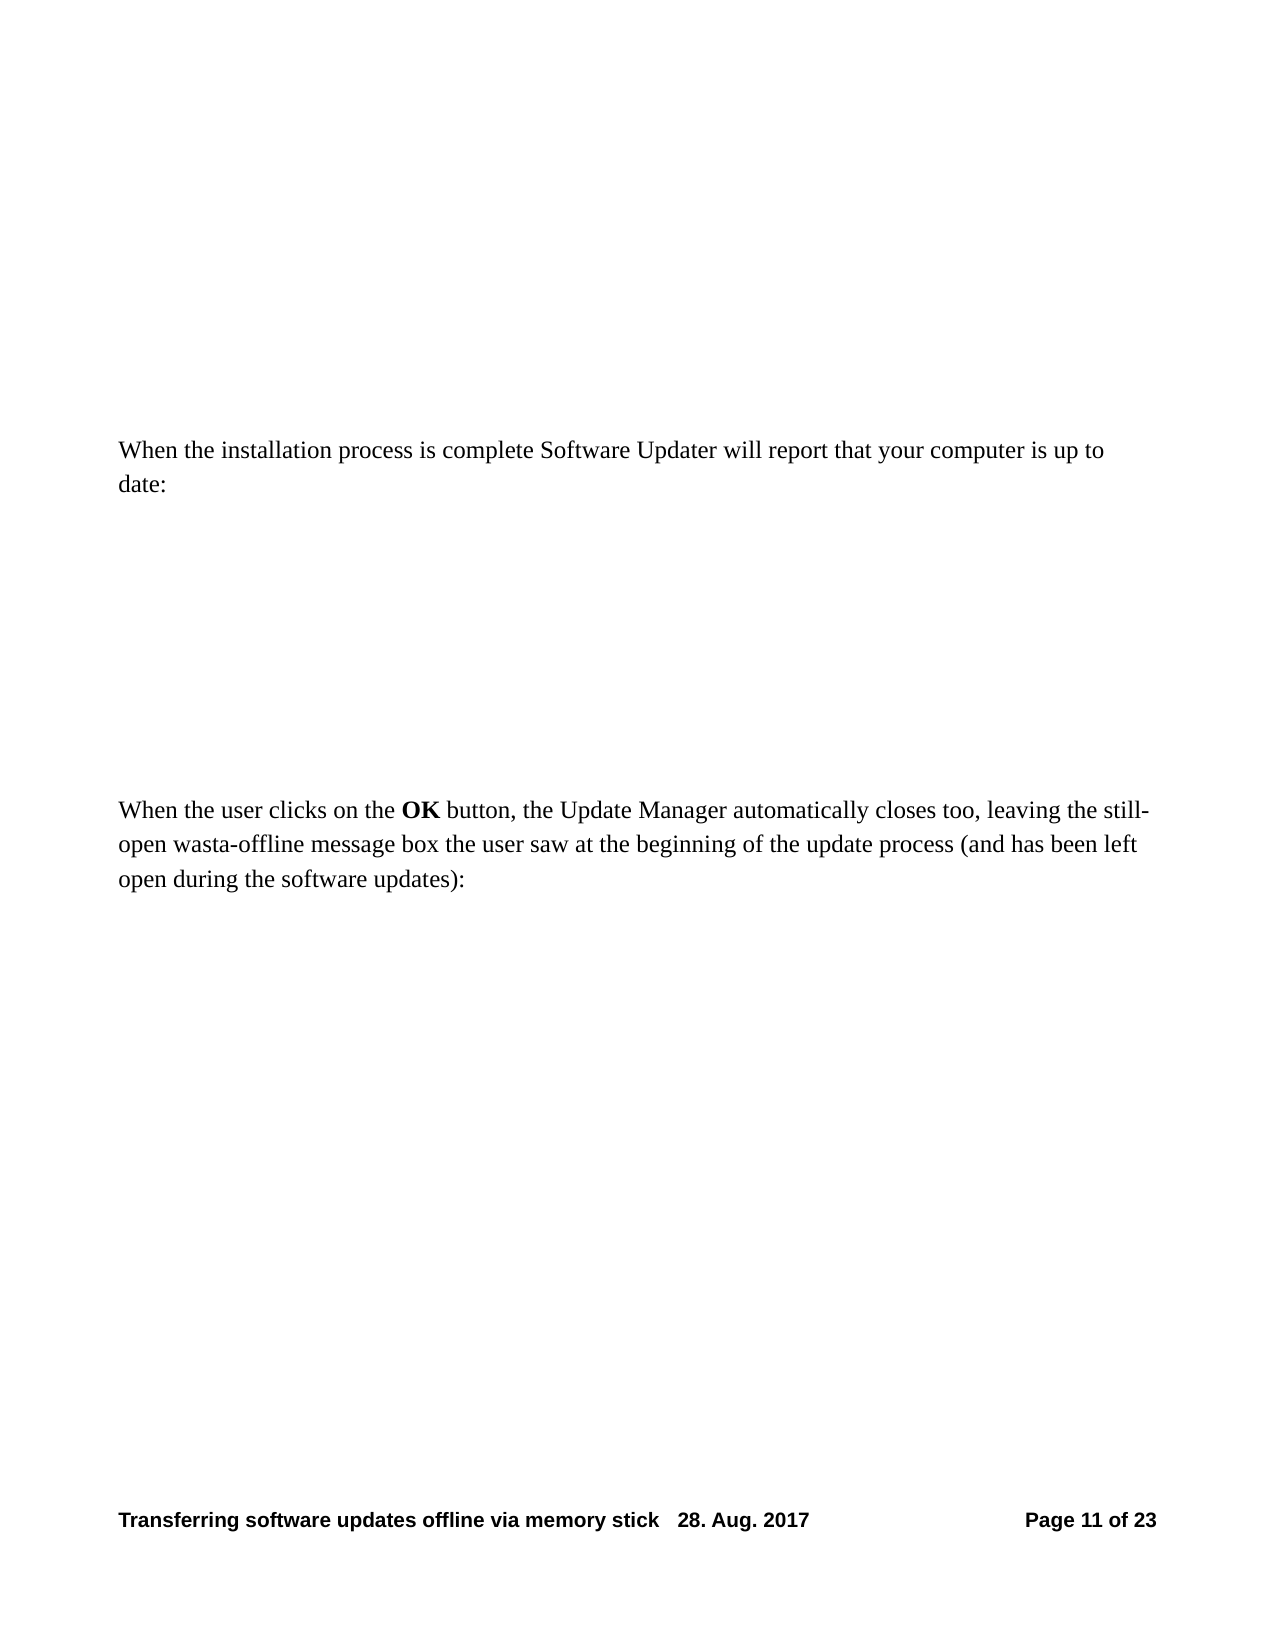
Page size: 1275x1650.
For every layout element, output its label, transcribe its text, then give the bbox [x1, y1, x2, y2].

text When the user clicks on the OK button, the Update Manager automatically closes too, leaving the still-open wasta-offline message box the user saw at the beginning of the update process (and has been left open during the software updates): [118, 795, 1157, 893]
text When the installation process is complete Software Updater will report that your computer is up to date: [118, 435, 1157, 498]
